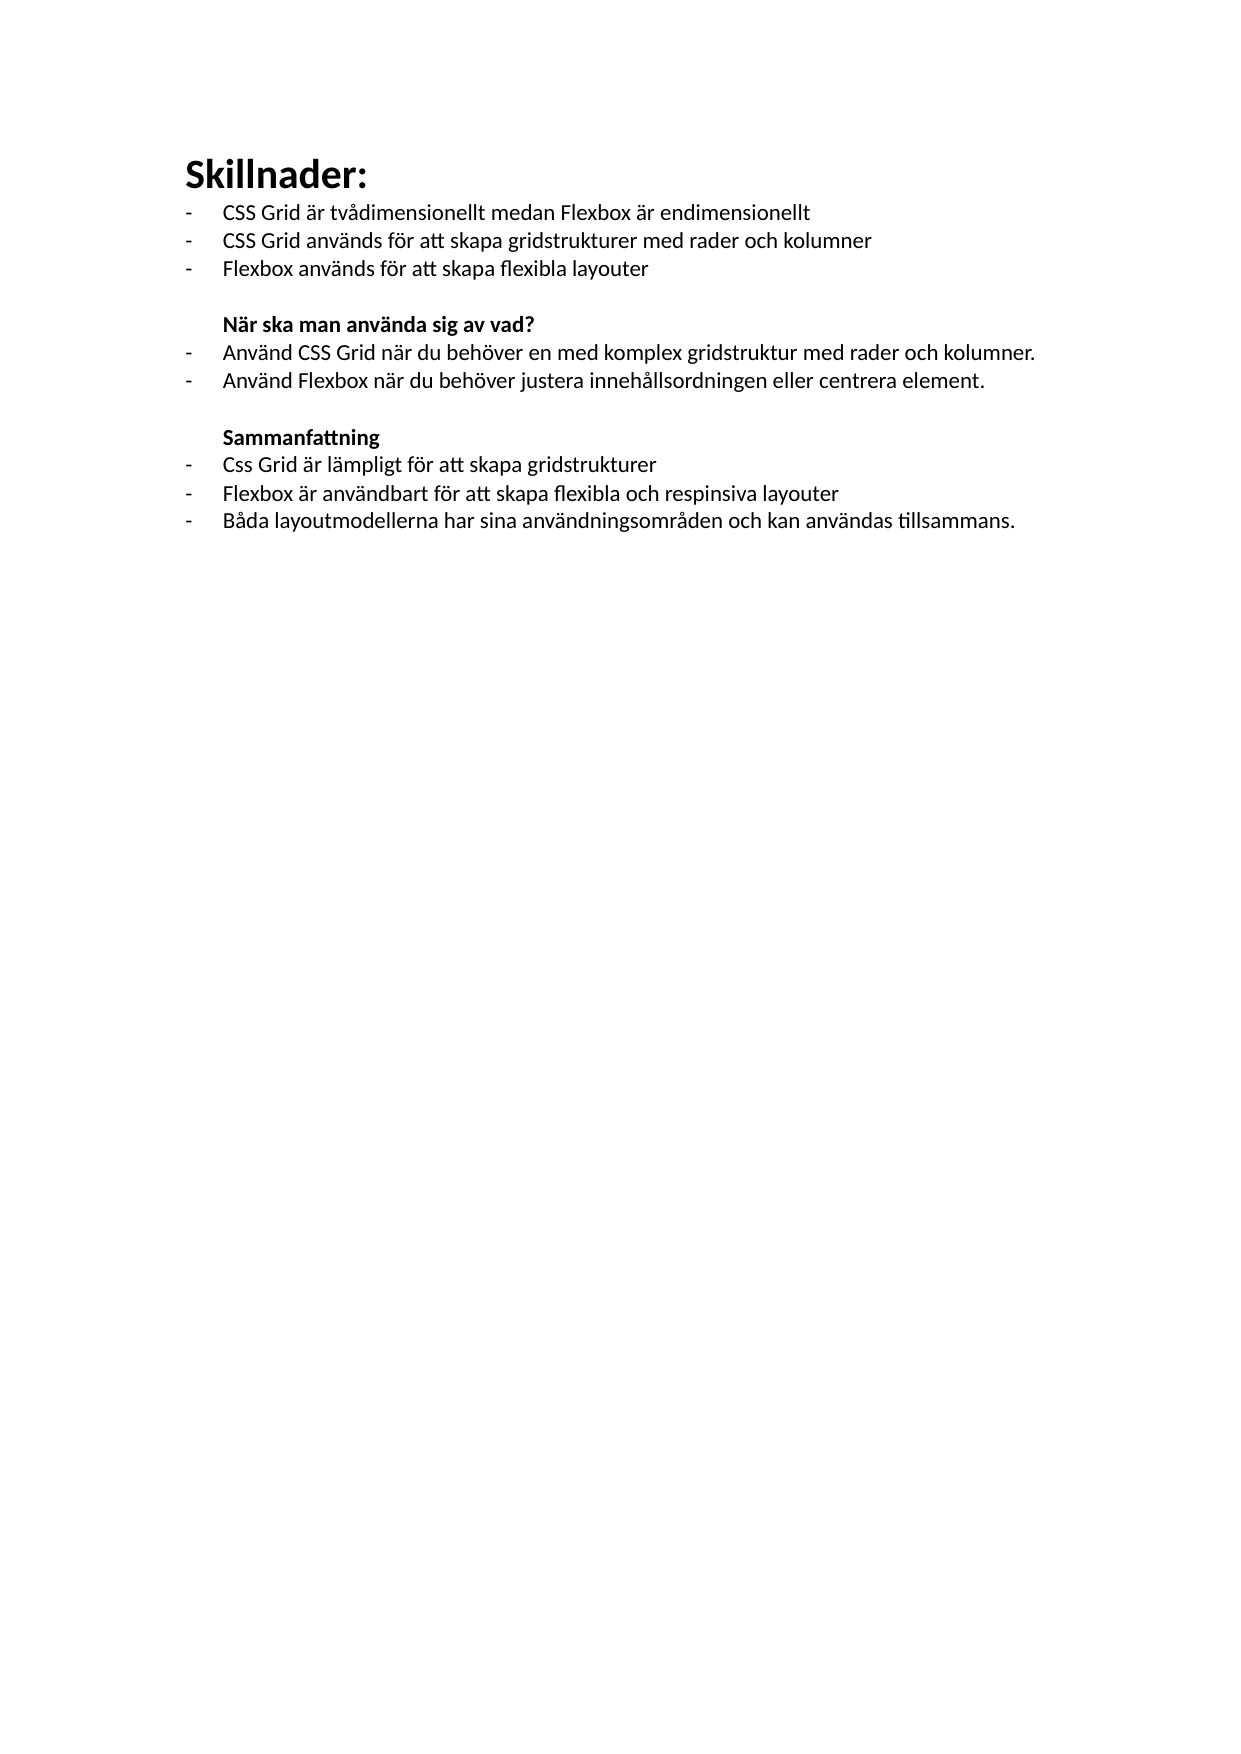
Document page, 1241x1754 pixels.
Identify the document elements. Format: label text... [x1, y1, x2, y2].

list CSS Grid används för att skapa gridstrukturer med rader och kolumner [185, 226, 1093, 254]
text Skillnader: [148, 148, 1093, 198]
list Flexbox är användbart för att skapa flexibla och respinsiva layouter [185, 479, 1093, 507]
text När ska man använda sig av vad? [223, 311, 1093, 338]
list Båda layoutmodellerna har sina användningsområden och kan användas tillsammans. [185, 507, 1093, 535]
text Sammanfattning [148, 423, 1093, 451]
list Css Grid är lämpligt för att skapa gridstrukturer [185, 451, 1093, 479]
list Använd CSS Grid när du behöver en med komplex gridstruktur med rader och kolumner. [185, 338, 1093, 367]
list Flexbox används för att skapa flexibla layouter [185, 254, 1093, 282]
list CSS Grid är tvådimensionellt medan Flexbox är endimensionellt [185, 198, 1093, 226]
list Använd Flexbox när du behöver justera innehållsordningen eller centrera element. [185, 367, 1093, 394]
